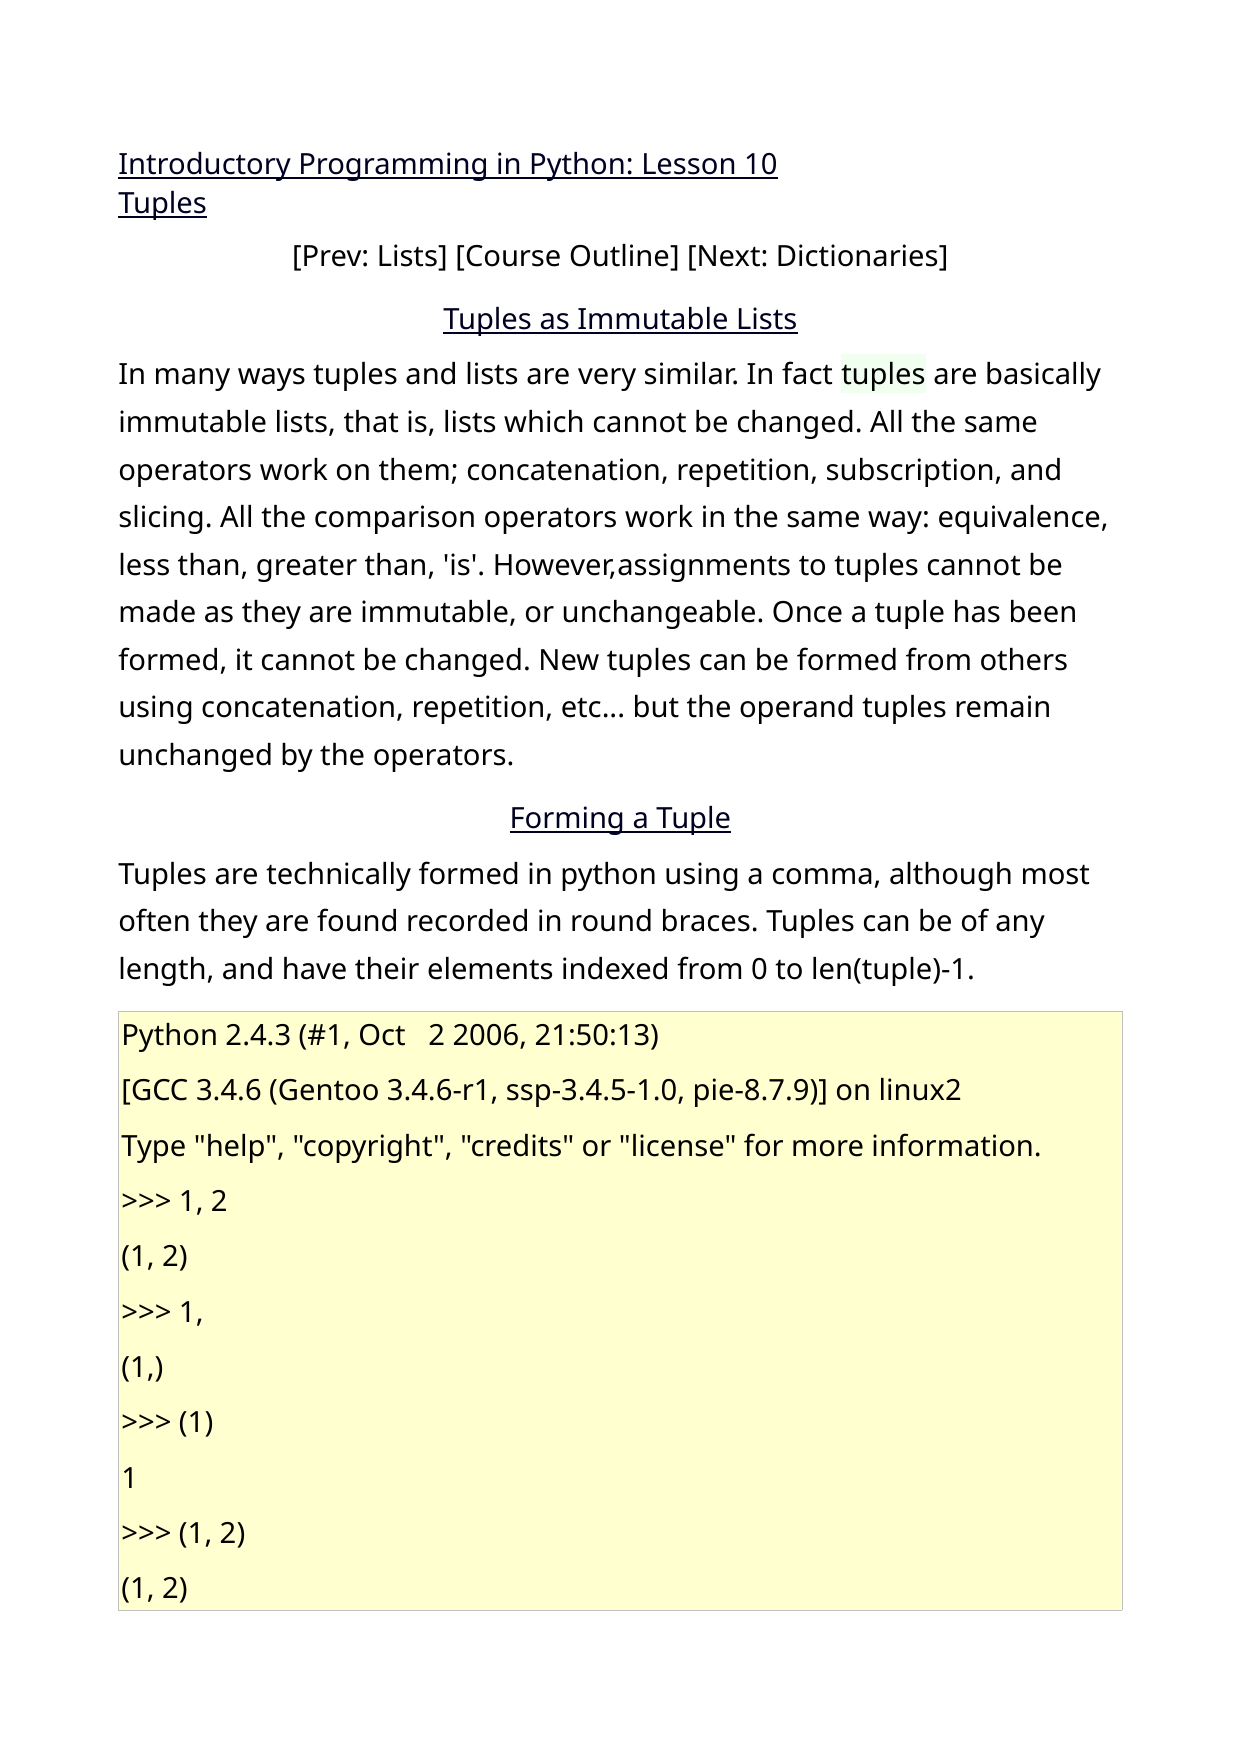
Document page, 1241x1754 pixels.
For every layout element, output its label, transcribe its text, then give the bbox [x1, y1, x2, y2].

subtitle Tuples as Immutable Lists [118, 298, 1122, 338]
text In many ways tuples and lists are very similar. In fact tuples are basically immutable lists, that is, lists which cannot be changed. All the same operators work on them; concatenation, repetition, subscription, and slicing. All the comparison operators work in the same way: equivalence, less than, greater than, 'is'. However,assignments to tuples cannot be made as they are immutable, or unchangeable. Once a tuple has been formed, it cannot be changed. New tuples can be formed from others using concatenation, repetition, etc... but the operand tuples remain unchanged by the operators. [118, 353, 1122, 774]
text Tuples are technically formed in python using a comma, although most often they are found recorded in round braces. Tuples can be of any length, and have their elements indexed from 0 to len(tuple)-1. [118, 853, 1122, 988]
subtitle Forming a Tuple [118, 798, 1122, 837]
text [GCC 3.4.6 (Gentoo 3.4.6-r1, ssp-3.4.5-1.0, pie-8.7.9)] on linux2 [119, 1067, 1122, 1109]
text 1 [119, 1454, 1122, 1497]
text [Prev: Lists] [Course Outline] [Next: Dictionaries] [118, 235, 1122, 275]
text Python 2.4.3 (#1, Oct 2 2006, 21:50:13) [119, 1012, 1122, 1054]
text (1, 2) [119, 1233, 1122, 1275]
text Type "help", "copyright", "credits" or "license" for more information. [119, 1122, 1122, 1165]
subtitle Introductory Programming in Python: Lesson 10 Tuples [118, 143, 1122, 222]
text (1,) [119, 1343, 1122, 1386]
text (1, 2) [119, 1564, 1122, 1610]
text >>> 1, [119, 1288, 1122, 1331]
text >>> (1, 2) [119, 1509, 1122, 1552]
text >>> 1, 2 [119, 1177, 1122, 1220]
text >>> (1) [119, 1398, 1122, 1441]
